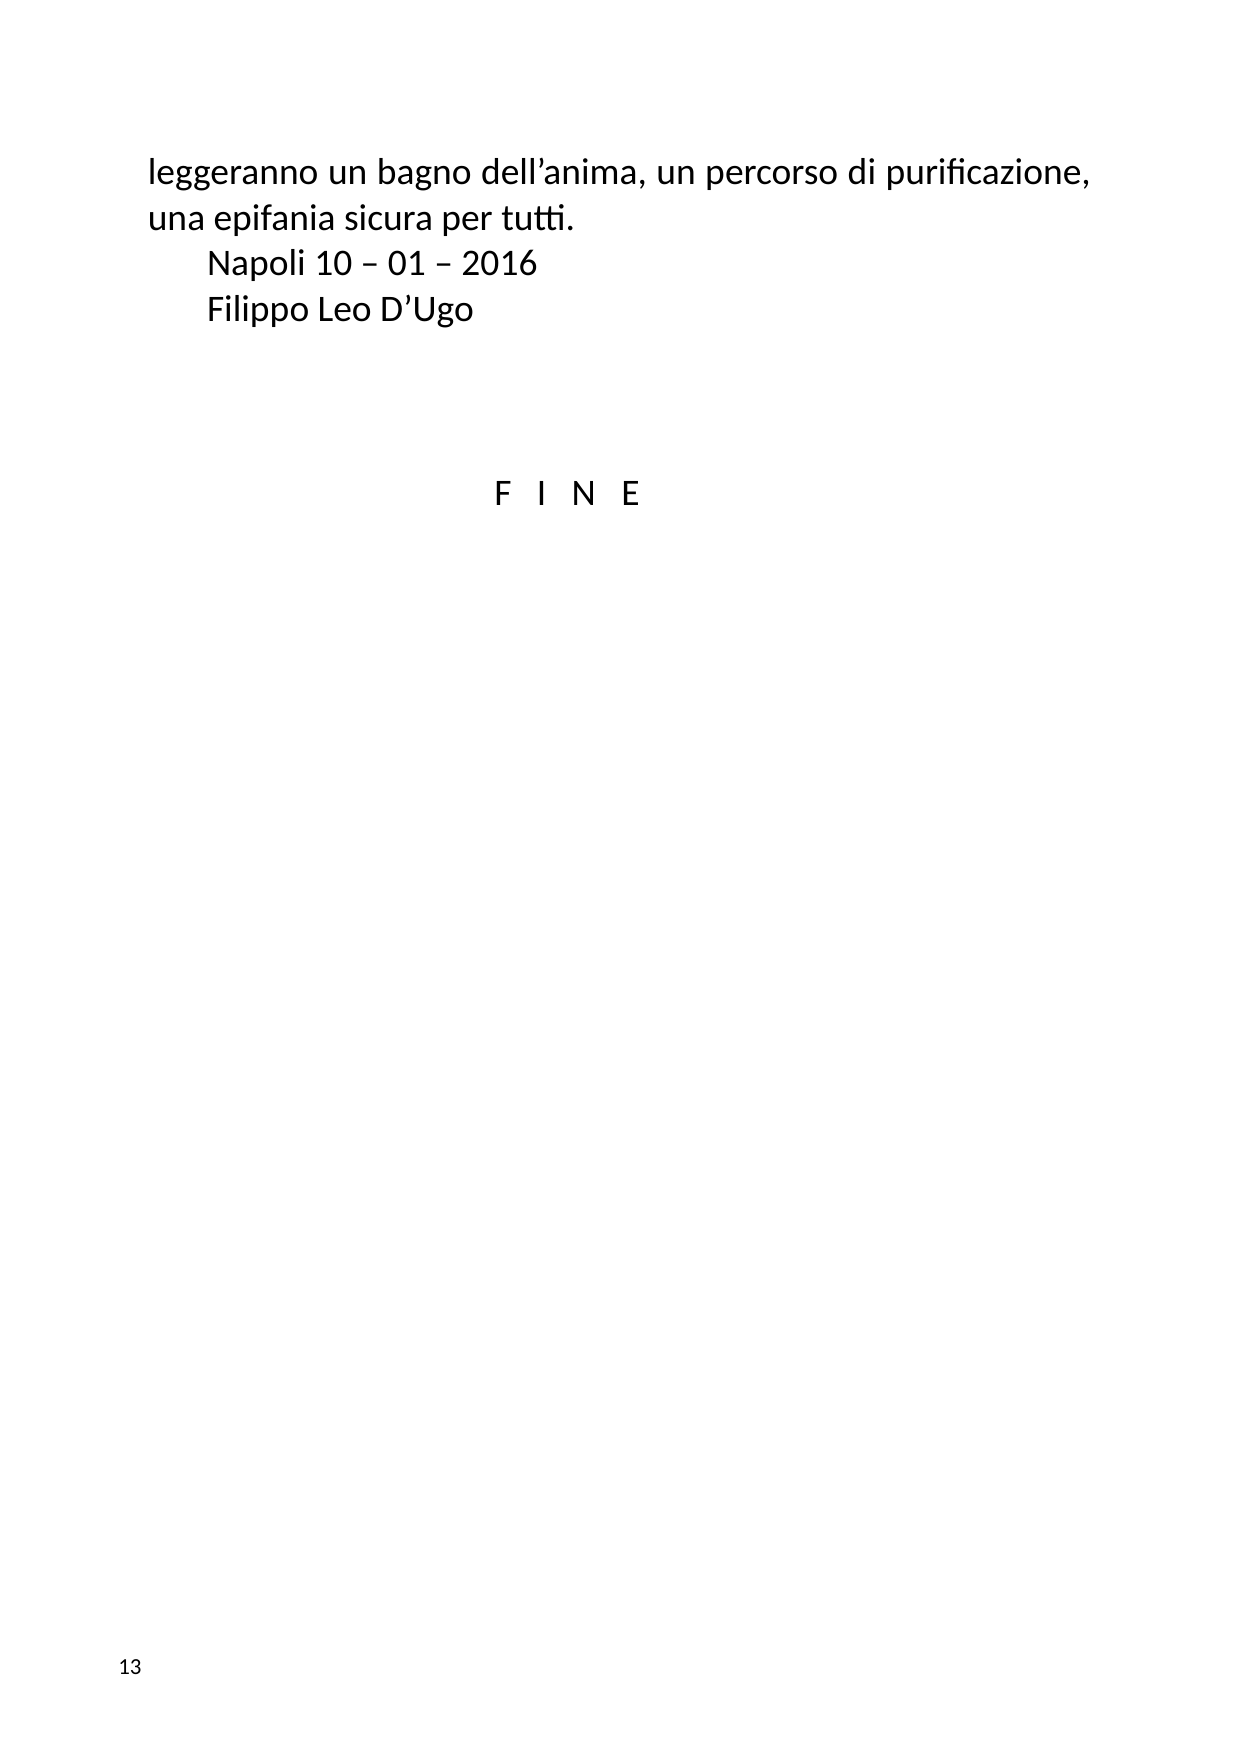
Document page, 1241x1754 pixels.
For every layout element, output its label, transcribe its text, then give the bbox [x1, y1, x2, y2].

text F I N E [148, 468, 1092, 514]
text Napoli 10 – 01 – 2016 [148, 239, 1092, 285]
text Filippo Leo D’Ugo [148, 285, 1092, 331]
text leggeranno un bagno dell’anima, un percorso di purificazione, una epifania sicura per tutti. [148, 148, 1092, 239]
